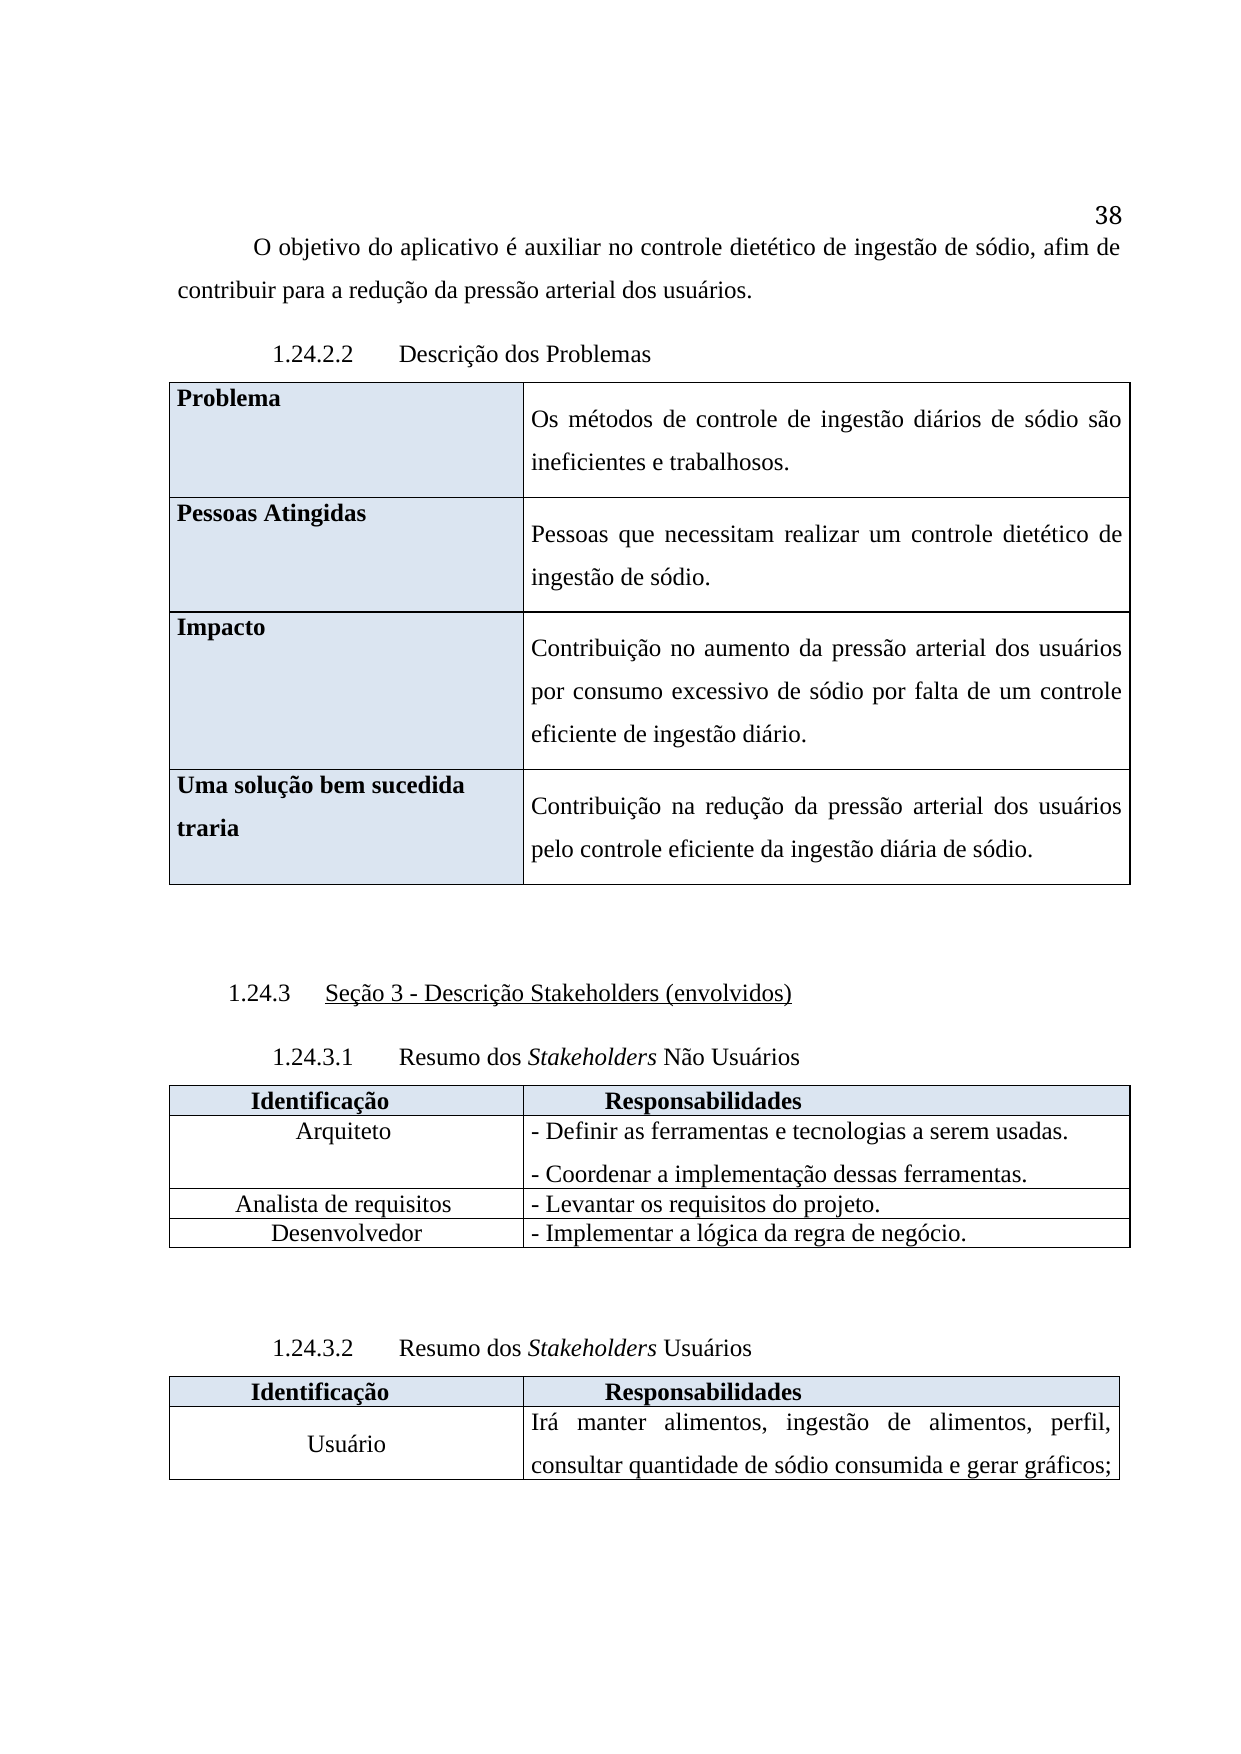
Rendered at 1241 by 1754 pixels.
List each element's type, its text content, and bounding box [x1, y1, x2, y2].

table_cell - Definir as ferramentas e tecnologias a serem usadas. - Coordenar a implementação dessas ferramentas. [524, 1116, 1129, 1188]
subtitle Descrição dos Problemas [266, 339, 1122, 368]
table_cell Impacto [170, 613, 523, 769]
subtitle Seção 3 - Descrição Stakeholders (envolvidos) [222, 978, 1122, 1007]
table_cell - Implementar a lógica da regra de negócio. [524, 1219, 1129, 1247]
table_cell Contribuição no aumento da pressão arterial dos usuários por consumo excessivo de sódio por falta de um controle eficiente de ingestão diário. [524, 613, 1129, 769]
table_header Responsabilidades [524, 1086, 1129, 1115]
table_header Identificação [170, 1377, 523, 1406]
table_cell Uma solução bem sucedida traria [170, 770, 523, 884]
subtitle Resumo dos Stakeholders Usuários [266, 1333, 1122, 1362]
table_cell Pessoas Atingidas [170, 498, 523, 611]
subtitle Resumo dos Stakeholders Não Usuários [266, 1042, 1122, 1071]
table_cell Contribuição na redução da pressão arterial dos usuários pelo controle eficiente da ingestão diária de sódio. [524, 770, 1129, 884]
table_header Problema [170, 383, 523, 497]
table_header Responsabilidades [524, 1377, 1119, 1406]
table_header Os métodos de controle de ingestão diários de sódio são ineficientes e trabalhosos. [524, 383, 1129, 497]
table_cell Analista de requisitos [170, 1189, 523, 1217]
table_cell Desenvolvedor [170, 1219, 523, 1247]
table_cell Pessoas que necessitam realizar um controle dietético de ingestão de sódio. [524, 498, 1129, 611]
table_cell Usuário [170, 1407, 523, 1479]
table_cell - Levantar os requisitos do projeto. [524, 1189, 1129, 1217]
table_cell Irá manter alimentos, ingestão de alimentos, perfil, consultar quantidade de sódio consumida e gerar gráficos; [524, 1407, 1119, 1479]
text O objetivo do aplicativo é auxiliar no controle dietético de ingestão de sódio, afim de contribuir para a redução da pressão arterial dos usuários. [177, 232, 1122, 304]
table_cell Arquiteto [170, 1116, 523, 1188]
table_header Identificação [170, 1086, 523, 1115]
